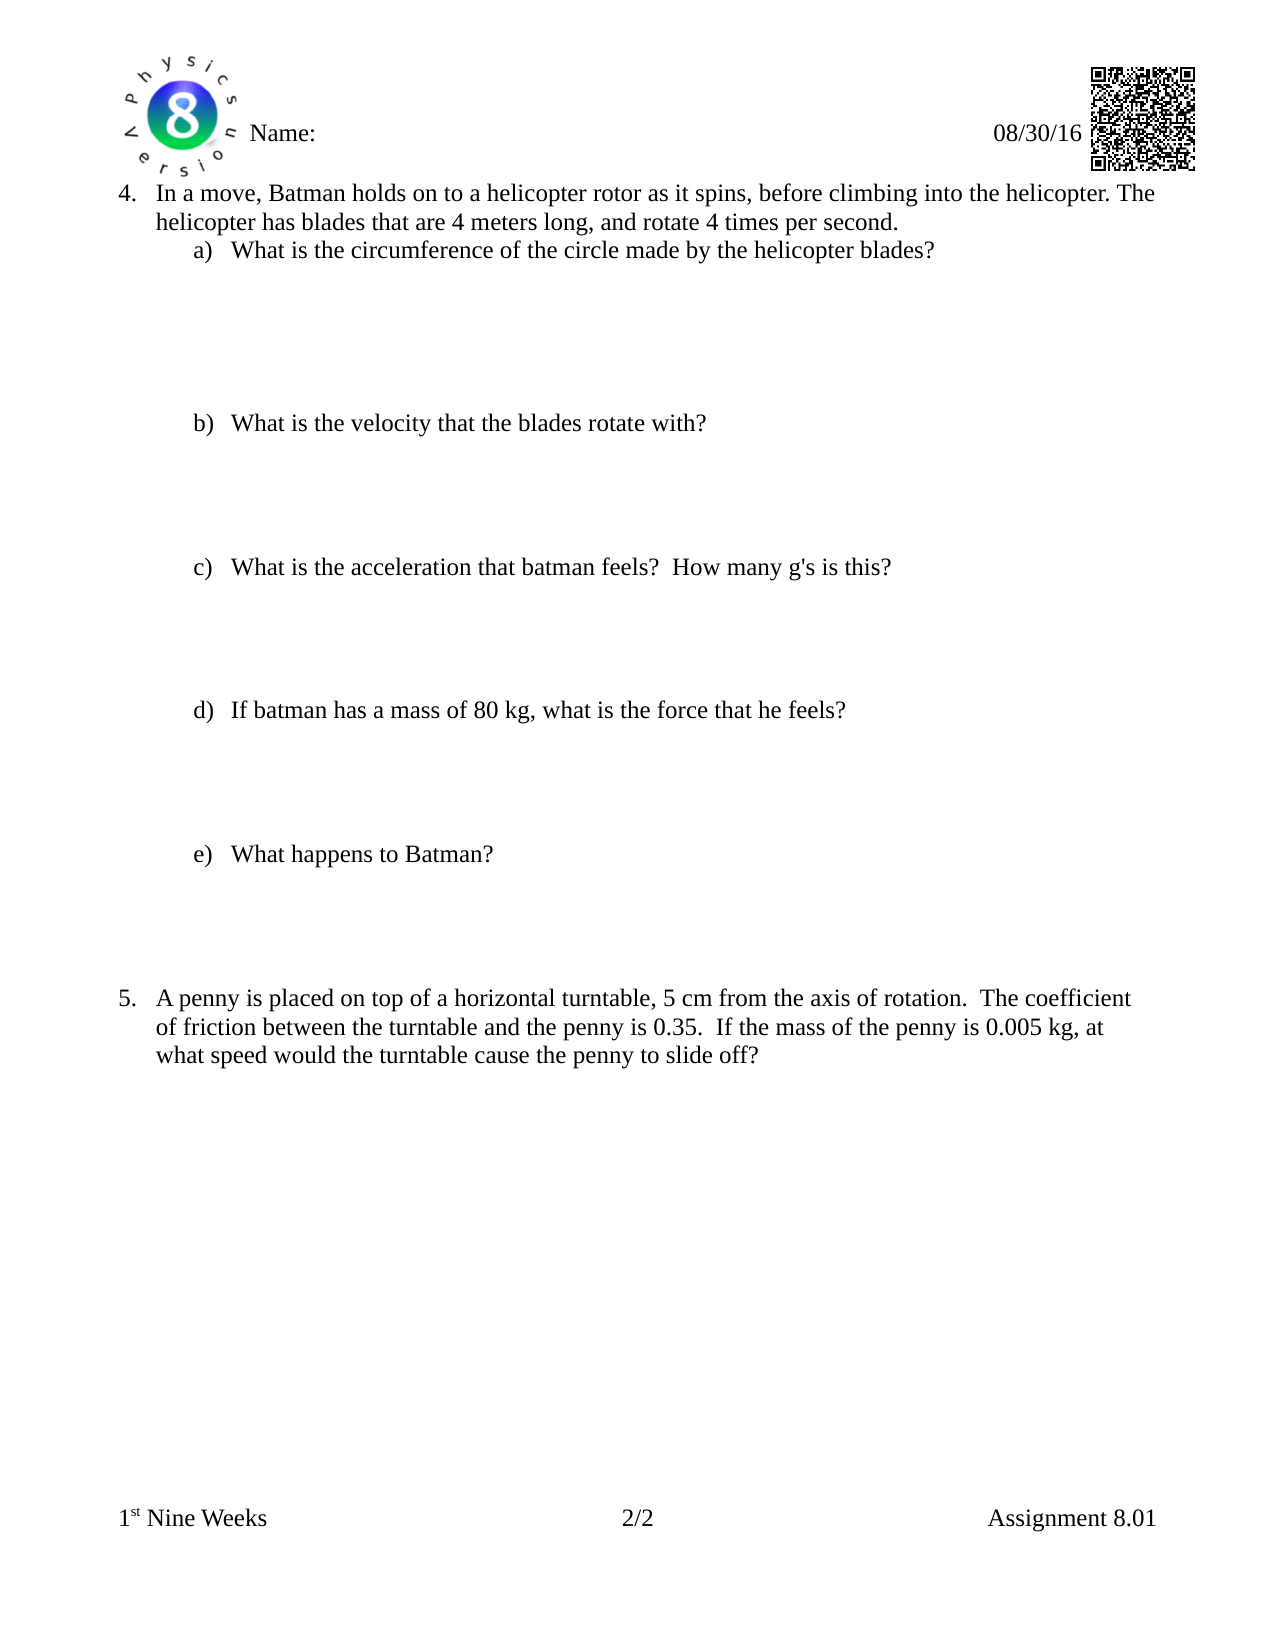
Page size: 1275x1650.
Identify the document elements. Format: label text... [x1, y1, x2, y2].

list A penny is placed on top of a horizontal turntable, 5 cm from the axis of rotation. The coefficient of friction between the turntable and the penny is 0.35. If the mass of the penny is 0.005 kg, at what speed would the turntable cause the penny to slide off? [118, 983, 1157, 1069]
list In a move, Batman holds on to a helicopter rotor as it spins, before climbing into the helicopter. The helicopter has blades that are 4 meters long, and rotate 4 times per second. [118, 176, 1157, 236]
picture [124, 56, 237, 177]
list If batman has a mass of 80 kg, what is the force that he feels? [193, 696, 1157, 724]
list What is the velocity that the blades rotate with? [193, 408, 1157, 437]
list What is the circumference of the circle made by the helicopter blades? [193, 236, 1157, 264]
list What is the acceleration that batman feels? How many g's is this? [193, 552, 1157, 581]
picture [1082, 58, 1203, 179]
list What happens to Batman? [193, 839, 1157, 868]
